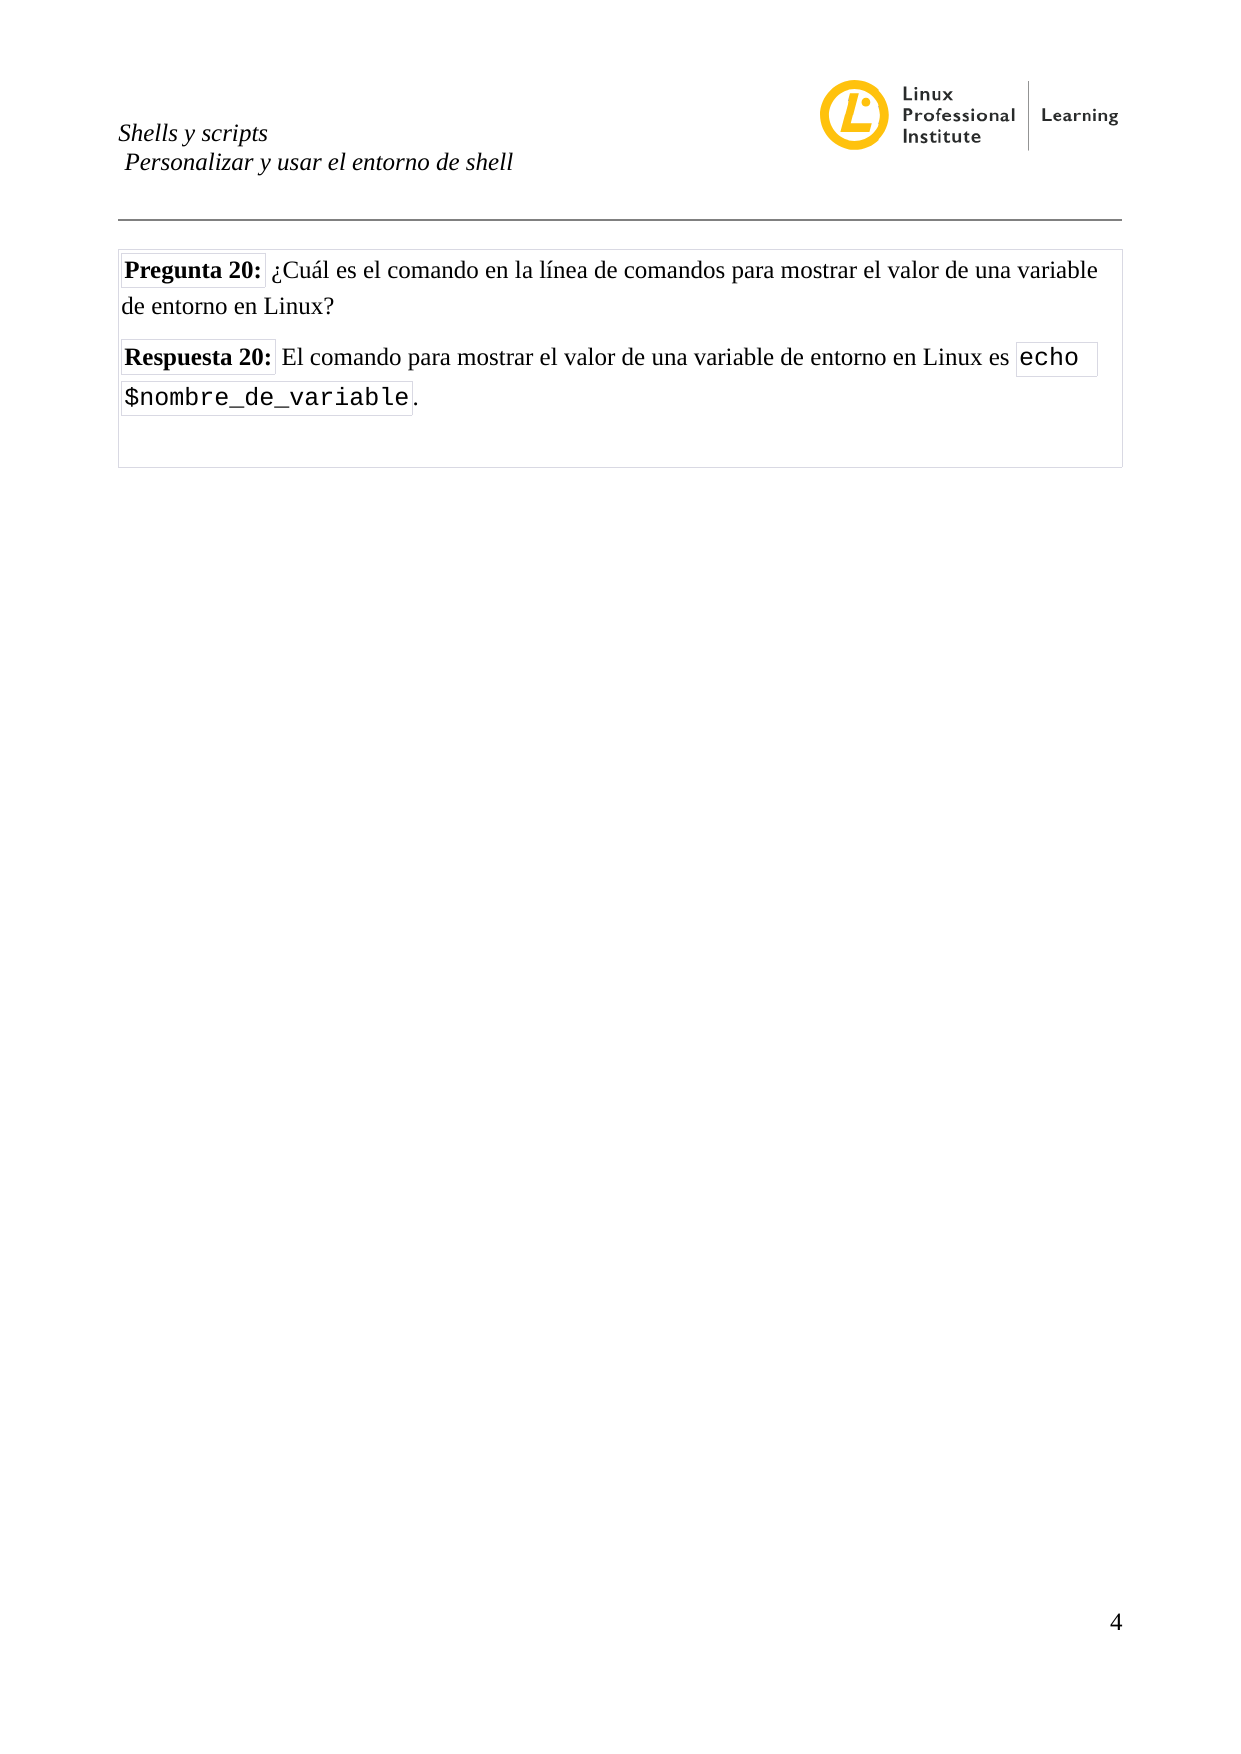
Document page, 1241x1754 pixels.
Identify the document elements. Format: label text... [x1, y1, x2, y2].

text Respuesta 20: El comando para mostrar el valor de una variable de entorno en Linux es echo $nombre_de_variable. [119, 336, 1122, 415]
picture [819, 79, 1119, 151]
text Pregunta 20: ¿Cuál es el comando en la línea de comandos para mostrar el valor de una variable de entorno en Linux? [119, 250, 1122, 320]
